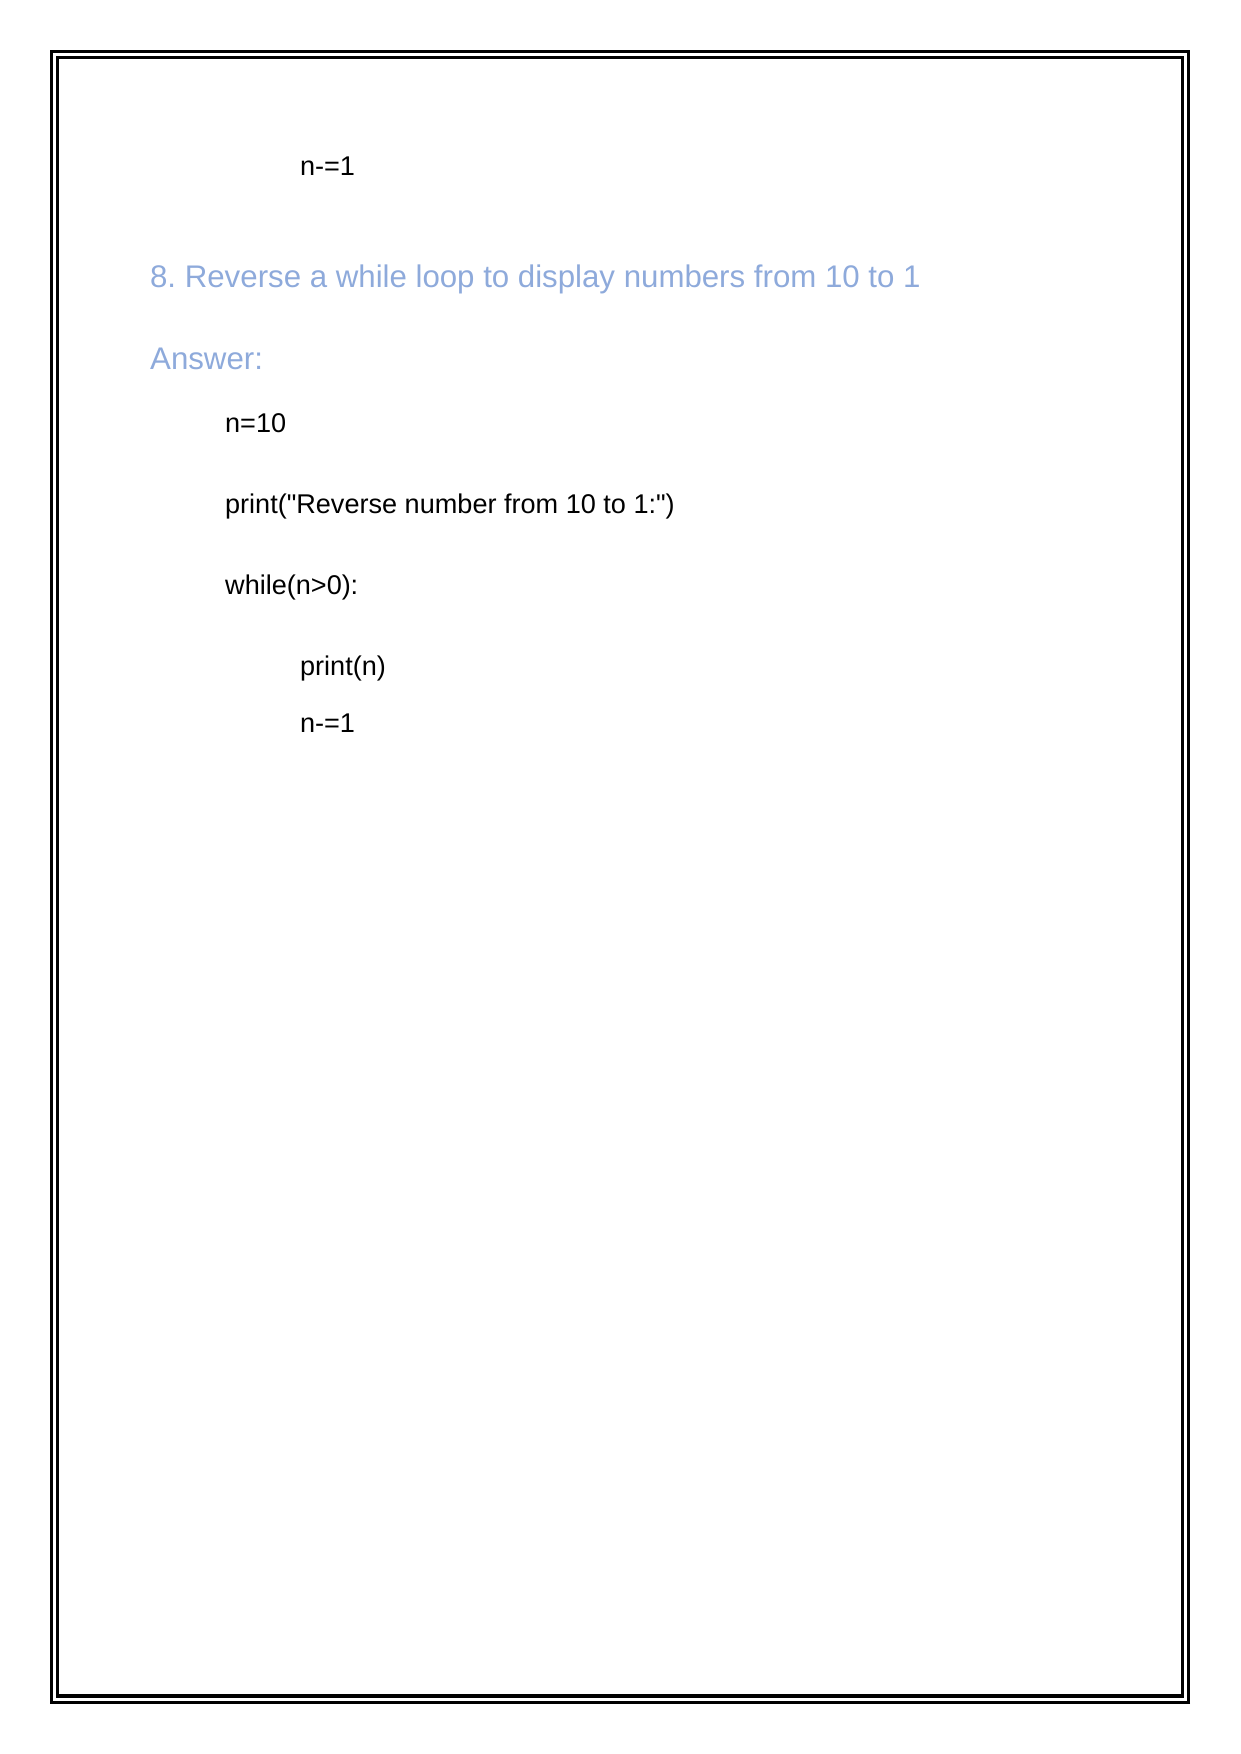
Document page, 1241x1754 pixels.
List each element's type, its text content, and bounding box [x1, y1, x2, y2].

text print("Reverse number from 10 to 1:") [225, 488, 1090, 519]
text n=10 [225, 407, 1090, 438]
text 8. Reverse a while loop to display numbers from 10 to 1 [150, 258, 1090, 294]
text n-=1 [225, 150, 1090, 181]
text print(n) [225, 650, 1090, 682]
text Answer: [150, 340, 1090, 376]
text while(n>0): [225, 569, 1090, 600]
text n-=1 [225, 707, 1090, 738]
